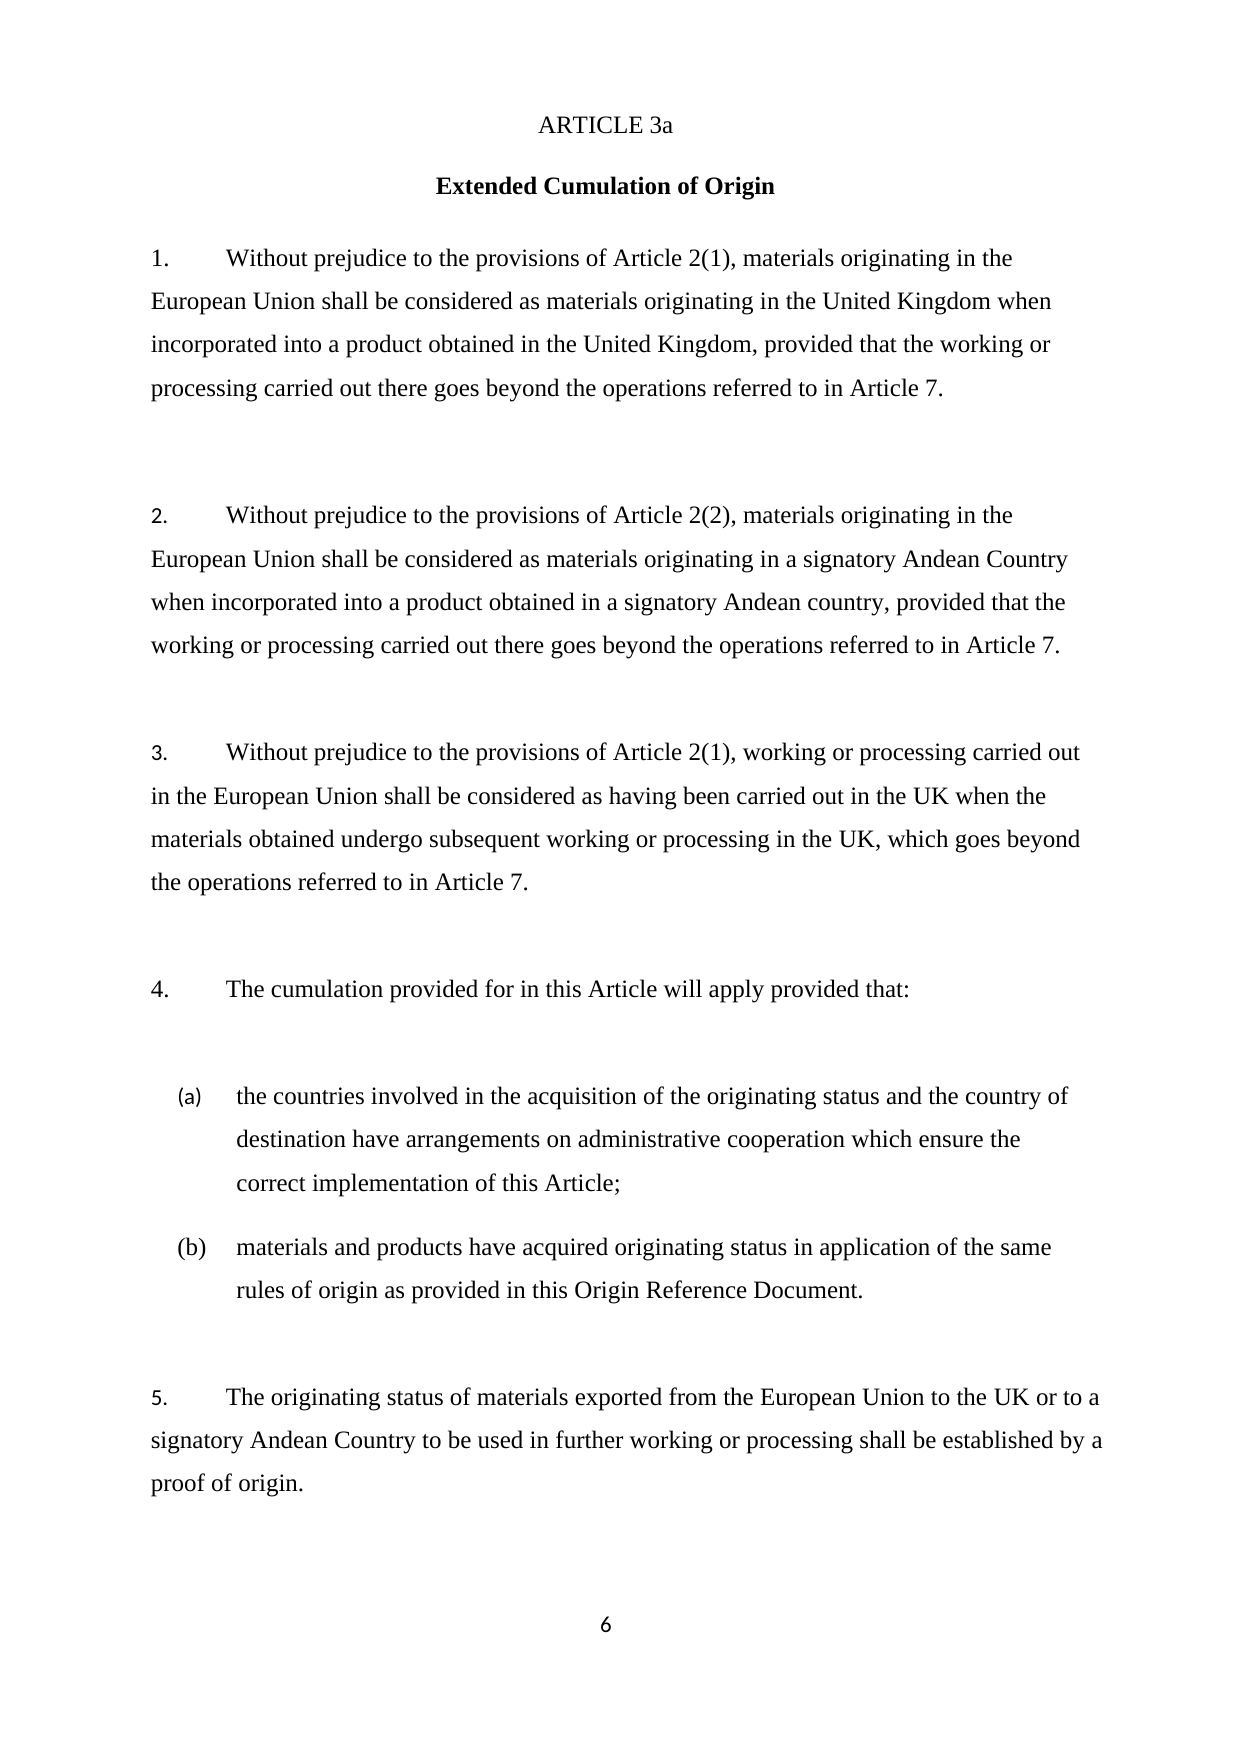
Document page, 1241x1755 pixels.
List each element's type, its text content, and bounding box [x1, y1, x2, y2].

subtitle ARTICLE 3a [106, 110, 1105, 139]
list materials and products have acquired originating status in application of the same rules of origin as provided in this Origin Reference Document. [177, 1232, 1092, 1303]
list Without prejudice to the provisions of Article 2(1), materials originating in the European Union shall be considered as materials originating in the United Kingdom when incorporated into a product obtained in the United Kingdom, provided that the working or processing carried out there goes beyond the operations referred to in Article 7. [151, 243, 1105, 401]
list The originating status of materials exported from the European Union to the UK or to a signatory Andean Country to be used in further working or processing shall be established by a proof of origin. [151, 1382, 1105, 1497]
subtitle Extended Cumulation of Origin [106, 171, 1105, 200]
list The cumulation provided for in this Article will apply provided that: [151, 974, 1105, 1003]
list the countries involved in the acquisition of the originating status and the country of destination have arrangements on administrative cooperation which ensure the correct implementation of this Article; [177, 1081, 1092, 1196]
list Without prejudice to the provisions of Article 2(2), materials originating in the European Union shall be considered as materials originating in a signatory Andean Country when incorporated into a product obtained in a signatory Andean country, provided that the working or processing carried out there goes beyond the operations referred to in Article 7. [151, 501, 1105, 659]
list Without prejudice to the provisions of Article 2(1), working or processing carried out in the European Union shall be considered as having been carried out in the UK when the materials obtained undergo subsequent working or processing in the UK, which goes beyond the operations referred to in Article 7. [151, 737, 1105, 896]
